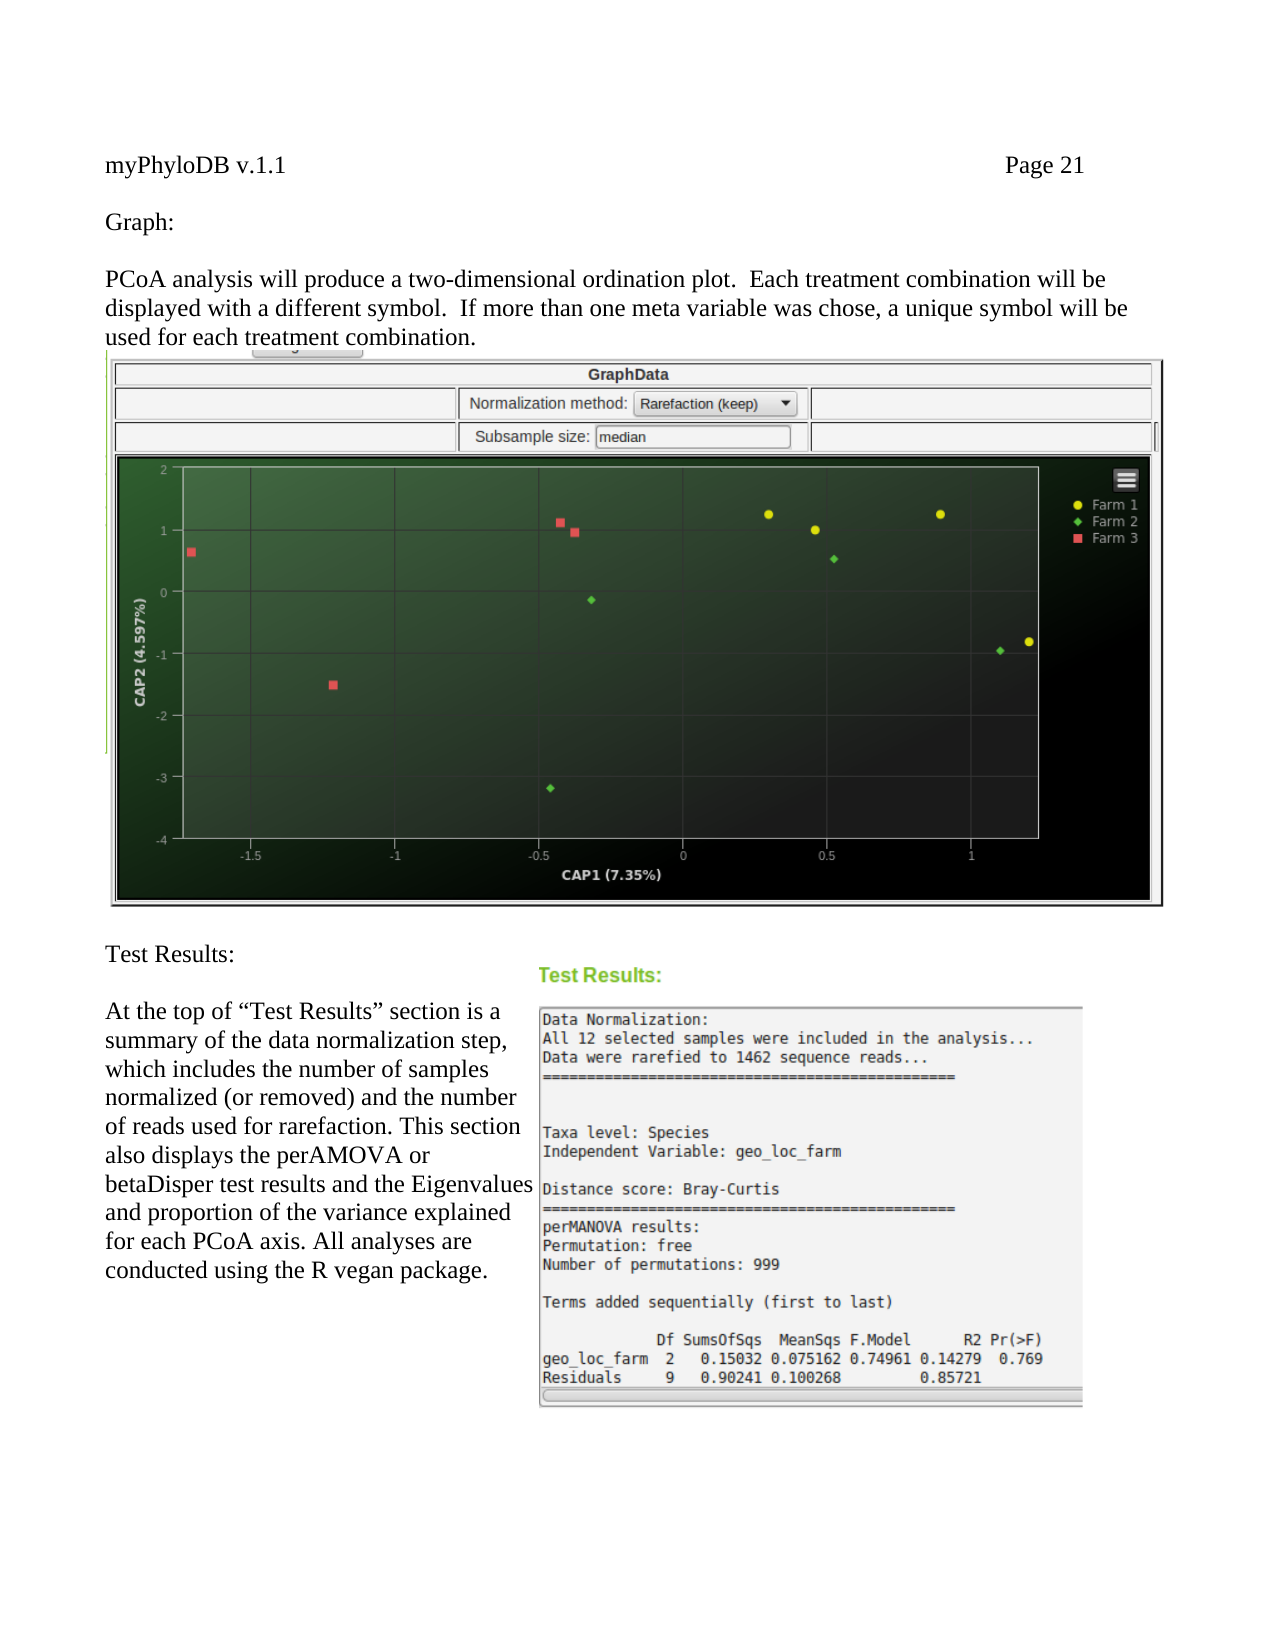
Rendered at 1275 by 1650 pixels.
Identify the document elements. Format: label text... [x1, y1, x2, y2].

picture [539, 961, 1083, 1417]
text PCoA analysis will produce a two-dimensional ordination plot. Each treatment combination will be displayed with a different symbol. If more than one meta variable was chose, a unique symbol will be used for each treatment combination. [105, 264, 1170, 350]
text Graph: [105, 207, 1170, 236]
text At the top of “Test Results” section is a summary of the data normalization step, which includes the number of samples normalized (or removed) and the number of reads used for rarefaction. This section also displays the perAMOVA or betaDisper test results and the Eigenvalues and proportion of the variance explained for each PCoA axis. All analyses are conducted using the R vegan package. [105, 996, 539, 1284]
picture [105, 350, 1170, 910]
text [1083, 996, 1170, 1284]
text Test Results: [105, 939, 1170, 967]
